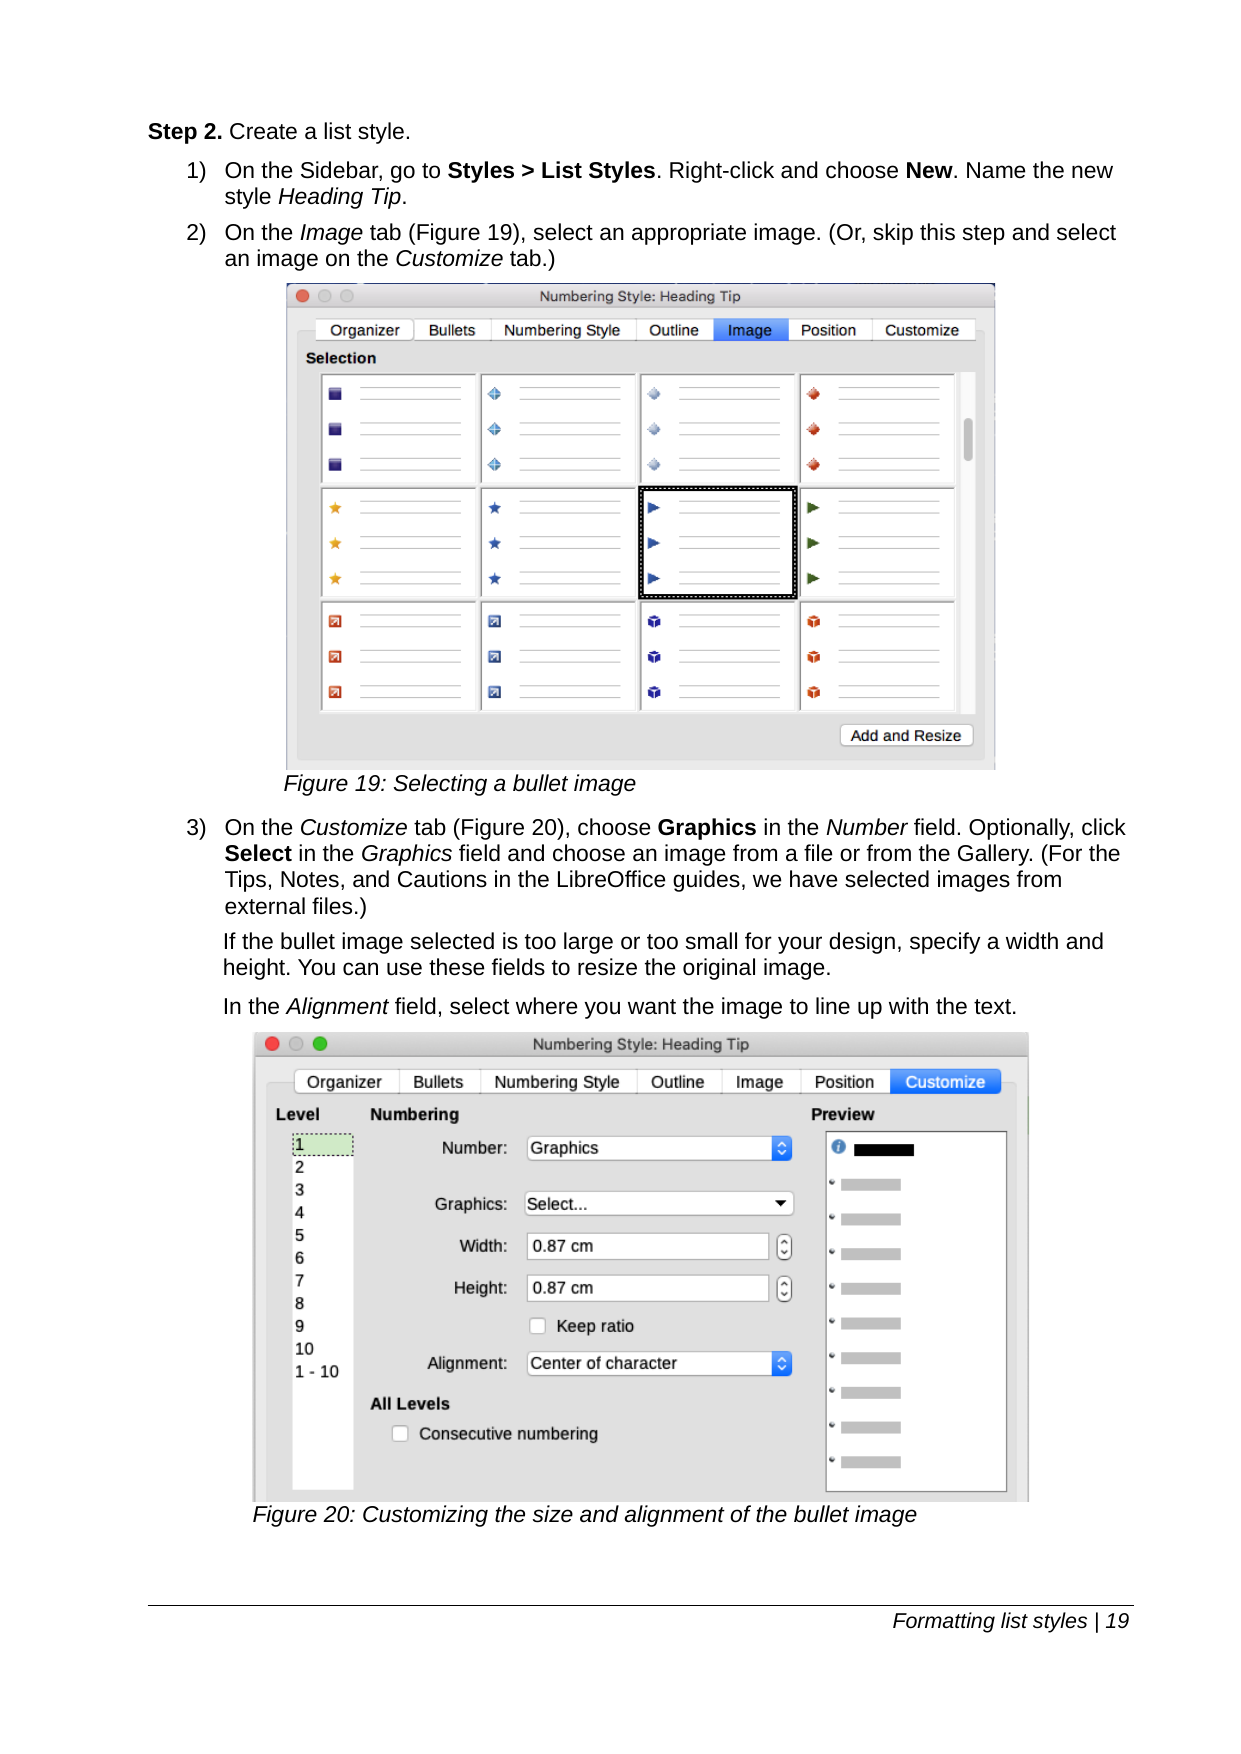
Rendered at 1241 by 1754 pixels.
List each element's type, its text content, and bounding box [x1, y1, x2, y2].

text Step 2. Create a list style. [148, 118, 1134, 144]
picture [286, 283, 996, 770]
text Figure 20: Customizing the size and alignment of the bullet image [252, 1502, 1029, 1528]
list If the bullet image selected is too large or too small for your design, specify a width and height. You can use these fields to resize the original image. [189, 928, 1134, 981]
list On the Image tab (Figure 19), select an appropriate image. (Or, skip this step and select an image on the Customize tab.) [207, 218, 1134, 271]
list On the Customize tab (Figure 20), choose Graphics in the Number field. Optionally, click Select in the Graphics field and choose an image from a file or from the Gallery. (For the Tips, Notes, and Cautions in the LibreOffice guides, we have selected images from external files.) [207, 814, 1134, 919]
list On the Sidebar, go to Styles > List Styles. Right-click and choose New. Name the new style Heading Tip. [207, 157, 1134, 210]
text Figure 19: Selecting a bullet image [283, 283, 998, 796]
picture [252, 1032, 1030, 1502]
list In the Alignment field, select where you want the image to line up with the text. [189, 993, 1134, 1019]
